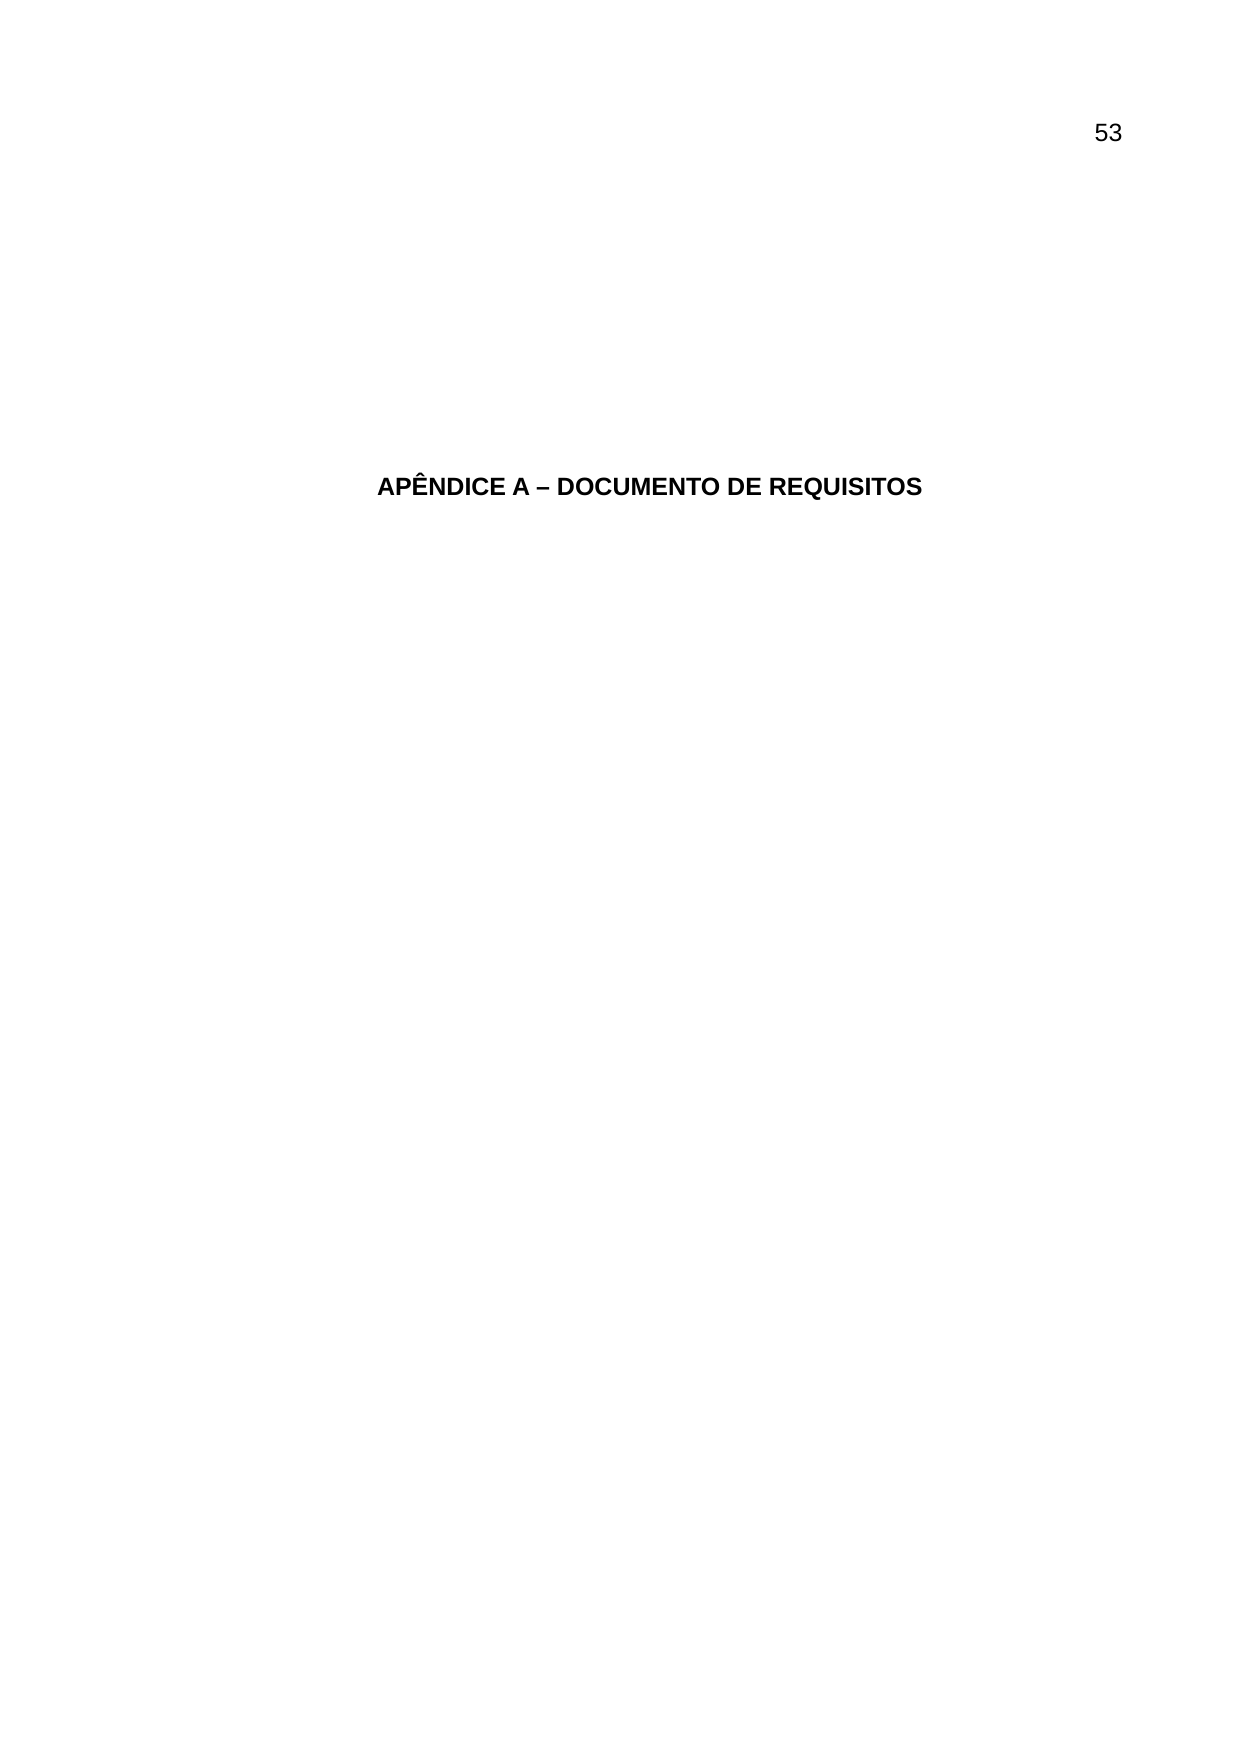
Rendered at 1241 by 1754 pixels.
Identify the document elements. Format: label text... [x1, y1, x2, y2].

text APÊNDICE A – Documento de Requisitos [177, 472, 1122, 501]
